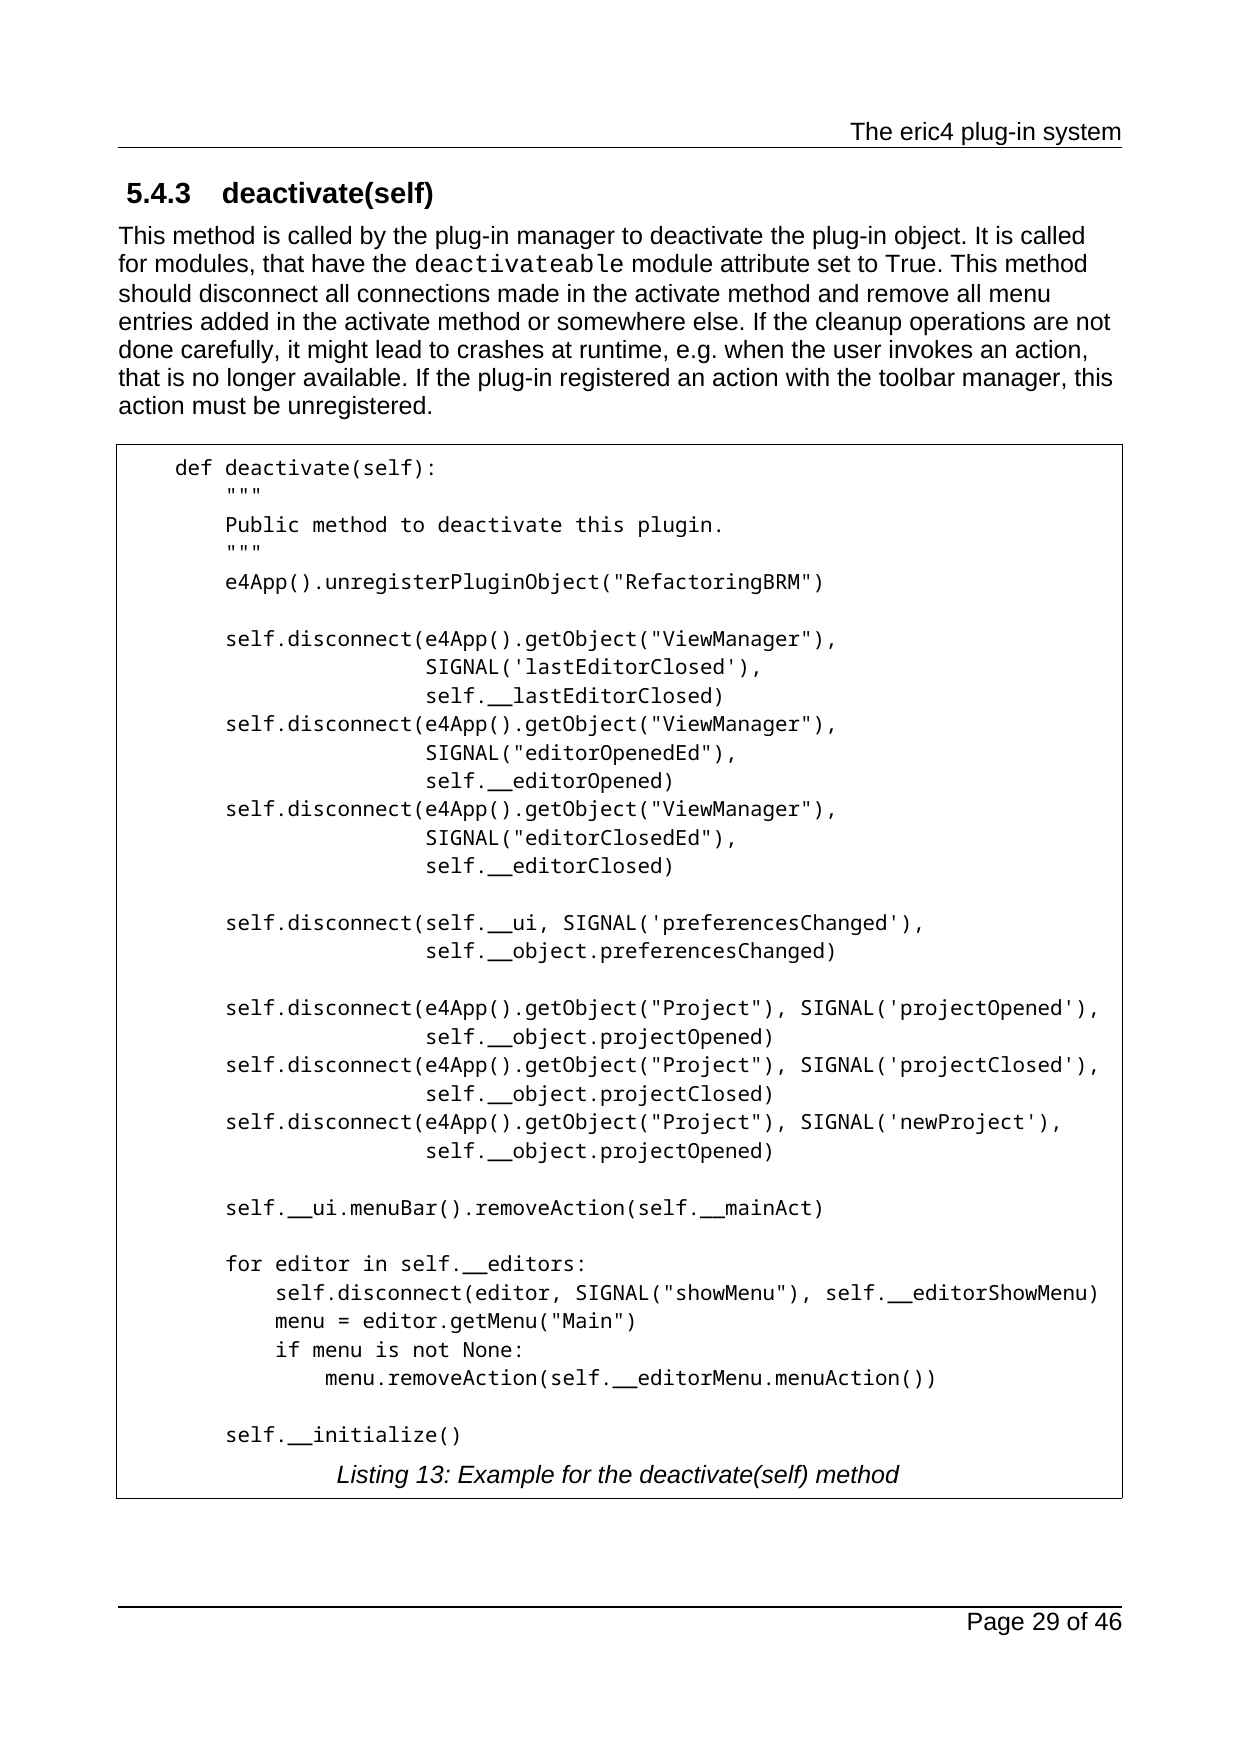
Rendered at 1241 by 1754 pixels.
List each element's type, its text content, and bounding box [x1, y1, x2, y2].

list SIGNAL("editorOpenedEd"), [125, 738, 1113, 766]
list """ [125, 538, 1113, 567]
list self.disconnect(e4App().getObject("ViewManager"), [125, 709, 1113, 738]
list Listing 13: Example for the deactivate(self) method [125, 1461, 1113, 1489]
list """ [125, 482, 1113, 510]
list self.__object.preferencesChanged) [125, 937, 1113, 965]
list self.__object.projectOpened) [125, 1022, 1113, 1050]
list if menu is not None: [125, 1335, 1113, 1363]
list Public method to deactivate this plugin. [125, 510, 1113, 538]
list def deactivate(self): [125, 453, 1113, 482]
list self.__editorClosed) [125, 851, 1113, 880]
list self.__ui.menuBar().removeAction(self.__mainAct) [125, 1193, 1113, 1221]
list e4App().unregisterPluginObject("RefactoringBRM") [125, 567, 1113, 595]
list menu.removeAction(self.__editorMenu.menuAction()) [125, 1363, 1113, 1392]
list menu = editor.getMenu("Main") [125, 1306, 1113, 1335]
list self.__initialize() [125, 1420, 1113, 1448]
list self.__object.projectClosed) [125, 1079, 1113, 1107]
list self.__editorOpened) [125, 766, 1113, 794]
list self.disconnect(e4App().getObject("ViewManager"), [125, 624, 1113, 652]
list for editor in self.__editors: [125, 1249, 1113, 1278]
list self.disconnect(editor, SIGNAL("showMenu"), self.__editorShowMenu) [125, 1278, 1113, 1306]
list SIGNAL("editorClosedEd"), [125, 823, 1113, 851]
list self.__lastEditorClosed) [125, 681, 1113, 709]
subtitle deactivate(self) [118, 177, 1122, 210]
list self.disconnect(e4App().getObject("Project"), SIGNAL('newProject'), [125, 1107, 1113, 1136]
text This method is called by the plug-in manager to deactivate the plug-in object. It is called for modules, that have the deactivateable module attribute set to True. This method should disconnect all connections made in the activate method and remove all menu entries added in the activate method or somewhere else. If the cleanup operations are not done carefully, it might lead to crashes at runtime, e.g. when the user invokes an action, that is no longer available. If the plug-in registered an action with the toolbar manager, this action must be unregistered. [118, 222, 1122, 420]
list self.disconnect(e4App().getObject("Project"), SIGNAL('projectClosed'), [125, 1050, 1113, 1079]
list self.disconnect(e4App().getObject("ViewManager"), [125, 794, 1113, 823]
list SIGNAL('lastEditorClosed'), [125, 652, 1113, 681]
list self.disconnect(e4App().getObject("Project"), SIGNAL('projectOpened'), [125, 993, 1113, 1022]
list self.__object.projectOpened) [125, 1136, 1113, 1164]
list self.disconnect(self.__ui, SIGNAL('preferencesChanged'), [125, 908, 1113, 937]
